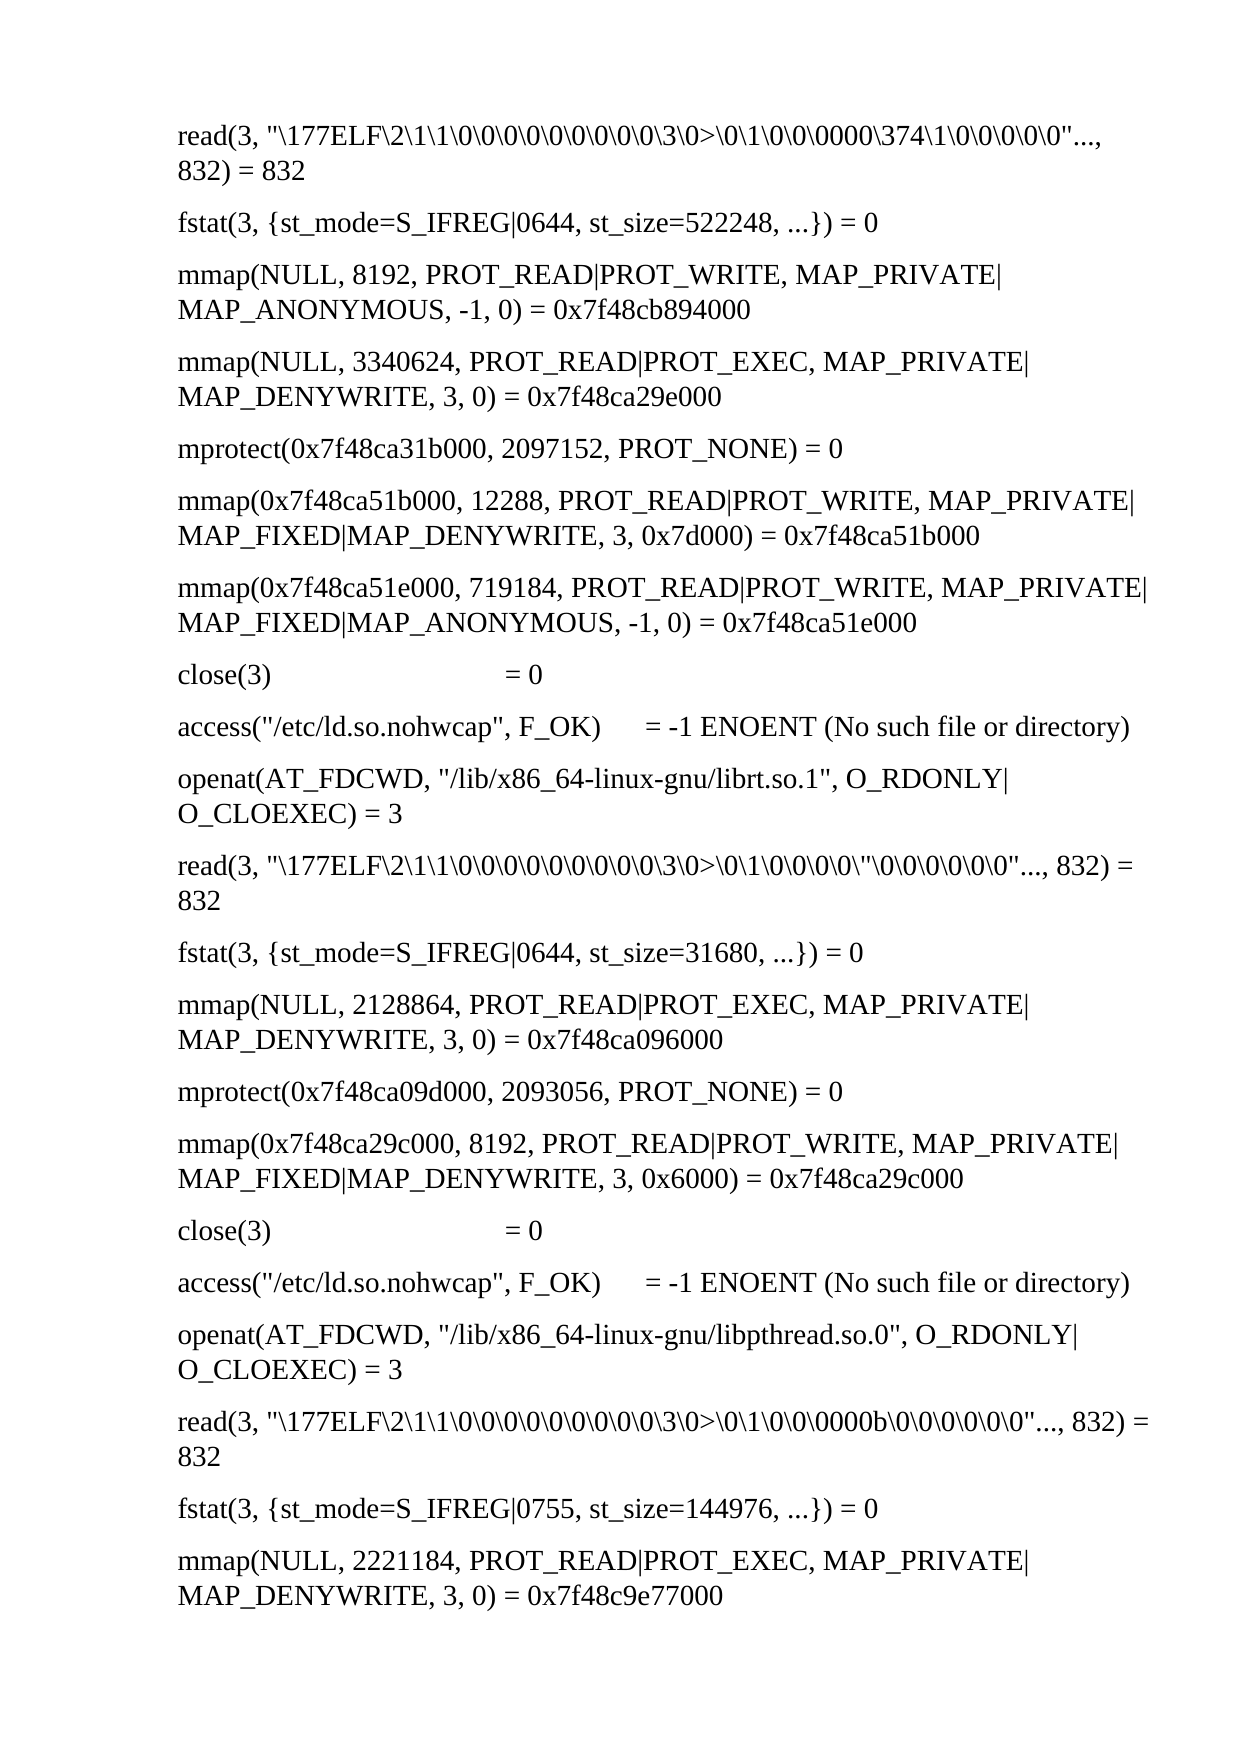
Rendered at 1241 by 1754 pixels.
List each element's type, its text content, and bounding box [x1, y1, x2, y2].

text openat(AT_FDCWD, "/lib/x86_64-linux-gnu/libpthread.so.0", O_RDONLY|O_CLOEXEC) = 3 [177, 1317, 1152, 1386]
text openat(AT_FDCWD, "/lib/x86_64-linux-gnu/librt.so.1", O_RDONLY|O_CLOEXEC) = 3 [177, 761, 1152, 830]
text mmap(NULL, 3340624, PROT_READ|PROT_EXEC, MAP_PRIVATE|MAP_DENYWRITE, 3, 0) = 0x7f48ca29e000 [177, 344, 1152, 413]
text mmap(NULL, 8192, PROT_READ|PROT_WRITE, MAP_PRIVATE|MAP_ANONYMOUS, -1, 0) = 0x7f48cb894000 [177, 257, 1152, 326]
text close(3) = 0 [177, 657, 1152, 691]
text mmap(NULL, 2128864, PROT_READ|PROT_EXEC, MAP_PRIVATE|MAP_DENYWRITE, 3, 0) = 0x7f48ca096000 [177, 987, 1152, 1056]
text read(3, "\177ELF\2\1\1\0\0\0\0\0\0\0\0\0\3\0>\0\1\0\0\0000\374\1\0\0\0\0\0"..., 832) = 832 [177, 118, 1152, 187]
text mmap(NULL, 2221184, PROT_READ|PROT_EXEC, MAP_PRIVATE|MAP_DENYWRITE, 3, 0) = 0x7f48c9e77000 [177, 1543, 1152, 1612]
text fstat(3, {st_mode=S_IFREG|0755, st_size=144976, ...}) = 0 [177, 1491, 1152, 1524]
text mmap(0x7f48ca29c000, 8192, PROT_READ|PROT_WRITE, MAP_PRIVATE|MAP_FIXED|MAP_DENYWRITE, 3, 0x6000) = 0x7f48ca29c000 [177, 1126, 1152, 1195]
text close(3) = 0 [177, 1213, 1152, 1247]
text fstat(3, {st_mode=S_IFREG|0644, st_size=522248, ...}) = 0 [177, 205, 1152, 239]
text access("/etc/ld.so.nohwcap", F_OK) = -1 ENOENT (No such file or directory) [177, 1265, 1152, 1298]
text read(3, "\177ELF\2\1\1\0\0\0\0\0\0\0\0\0\3\0>\0\1\0\0\0000b\0\0\0\0\0\0"..., 832) = 832 [177, 1404, 1152, 1473]
text read(3, "\177ELF\2\1\1\0\0\0\0\0\0\0\0\0\3\0>\0\1\0\0\0\0\"\0\0\0\0\0\0"..., 832) = 832 [177, 848, 1152, 917]
text mprotect(0x7f48ca09d000, 2093056, PROT_NONE) = 0 [177, 1074, 1152, 1108]
text mmap(0x7f48ca51e000, 719184, PROT_READ|PROT_WRITE, MAP_PRIVATE|MAP_FIXED|MAP_ANONYMOUS, -1, 0) = 0x7f48ca51e000 [177, 570, 1152, 639]
text access("/etc/ld.so.nohwcap", F_OK) = -1 ENOENT (No such file or directory) [177, 709, 1152, 743]
text mprotect(0x7f48ca31b000, 2097152, PROT_NONE) = 0 [177, 431, 1152, 465]
text mmap(0x7f48ca51b000, 12288, PROT_READ|PROT_WRITE, MAP_PRIVATE|MAP_FIXED|MAP_DENYWRITE, 3, 0x7d000) = 0x7f48ca51b000 [177, 483, 1152, 552]
text fstat(3, {st_mode=S_IFREG|0644, st_size=31680, ...}) = 0 [177, 935, 1152, 969]
